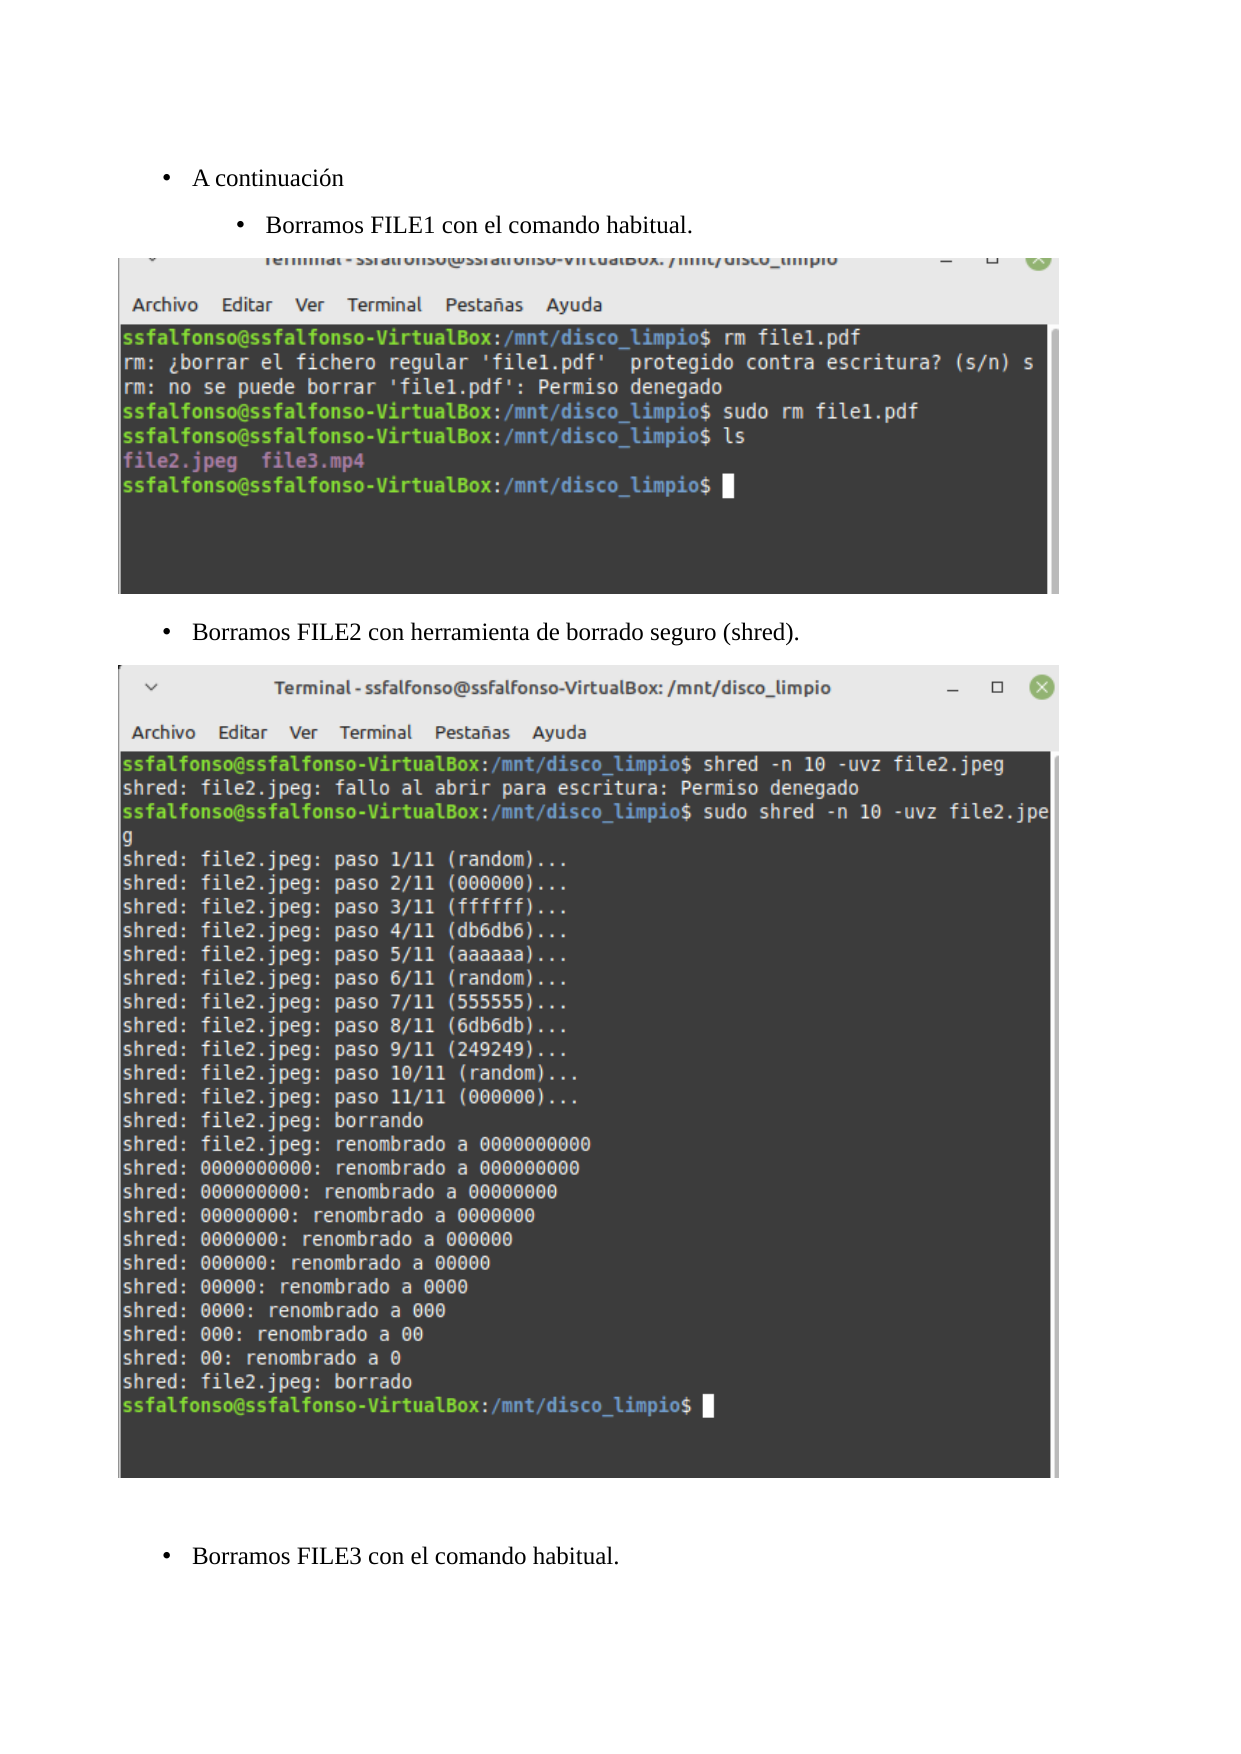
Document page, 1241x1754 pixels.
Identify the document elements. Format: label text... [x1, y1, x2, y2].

picture [118, 258, 1059, 594]
list Borramos FILE2 con herramienta de borrado seguro (shred). [162, 617, 1122, 646]
list Borramos FILE1 con el comando habitual. [236, 211, 1122, 239]
list Borramos FILE3 con el comando habitual. [162, 1541, 1122, 1569]
list A continuación [162, 163, 1122, 192]
picture [118, 665, 1059, 1478]
